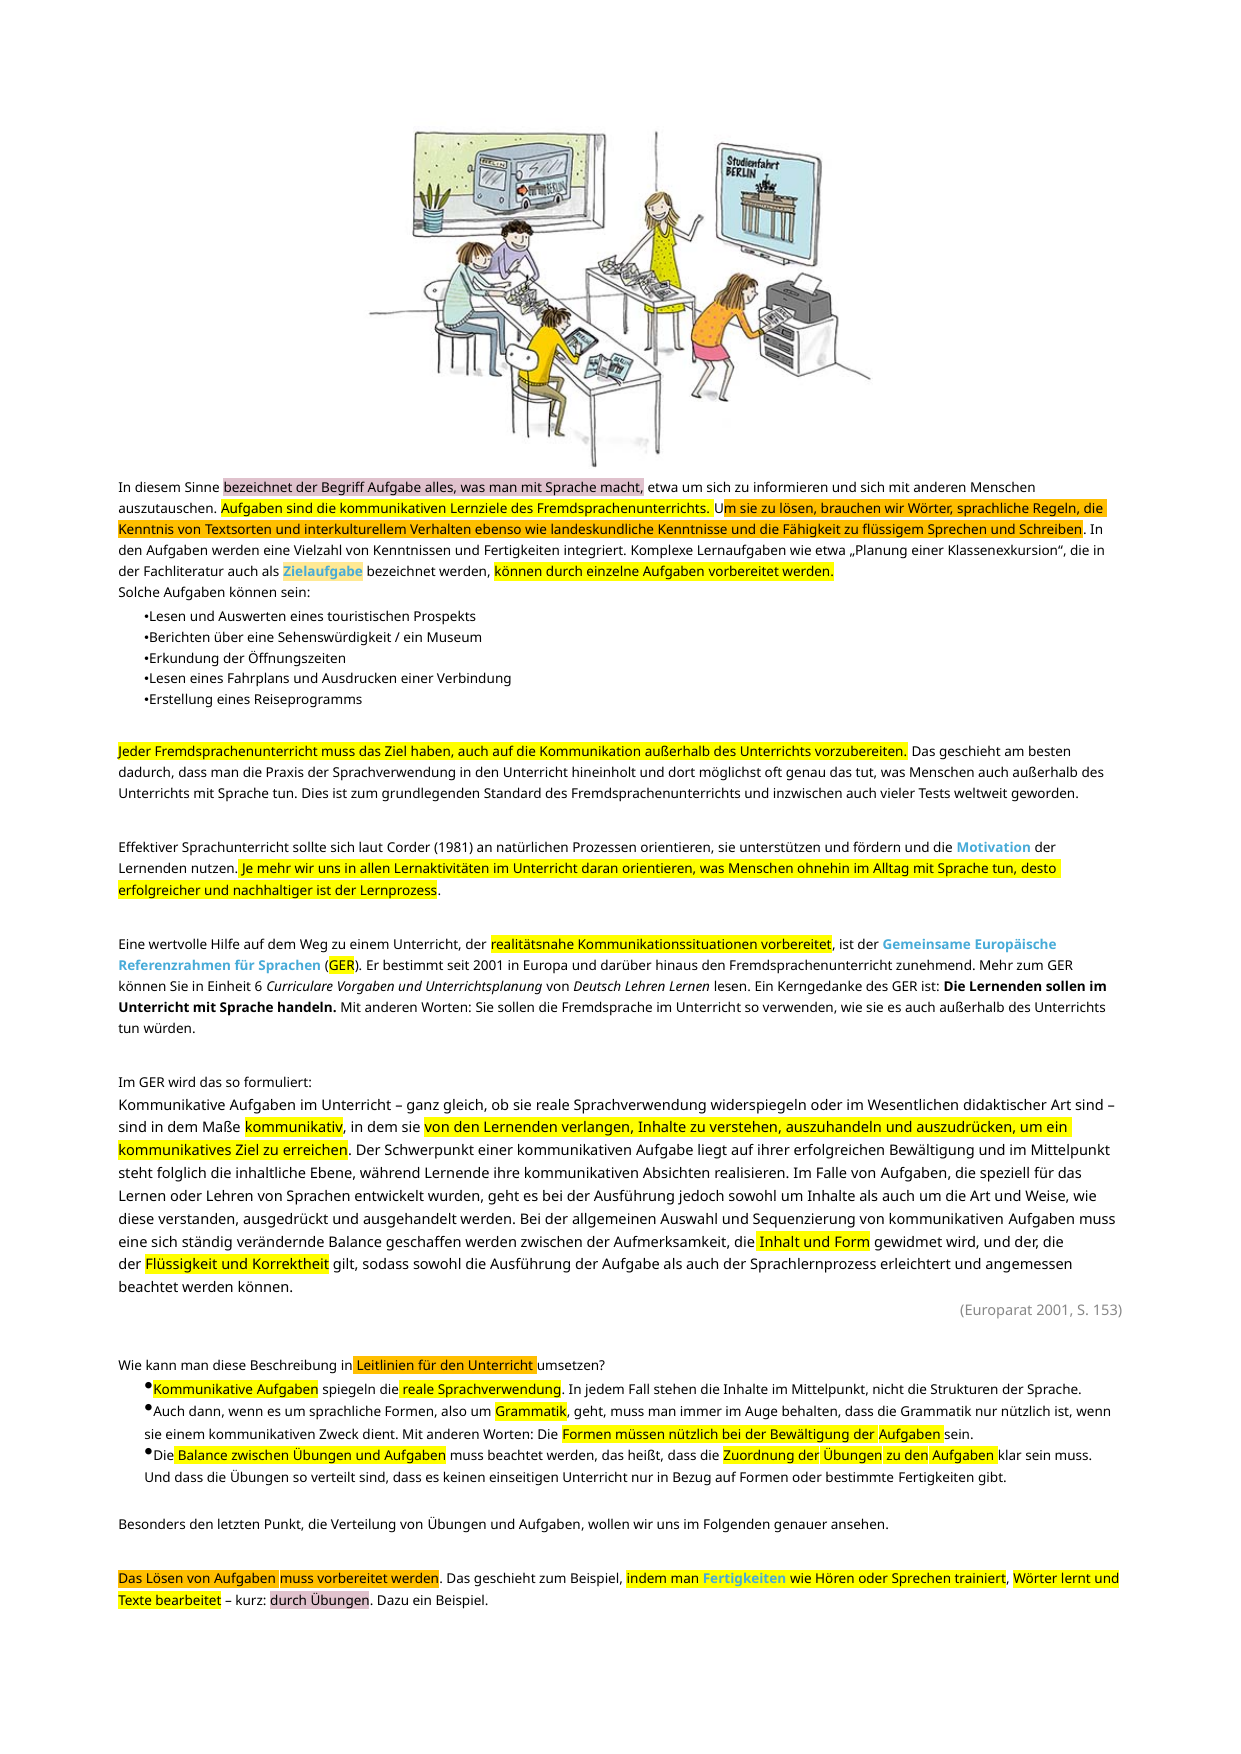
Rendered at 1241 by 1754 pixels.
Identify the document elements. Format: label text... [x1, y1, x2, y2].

list Berichten über eine Sehenswürdigkeit / ein Museum [118, 625, 1122, 646]
text Das Lösen von Aufgaben muss vorbereitet werden. Das geschieht zum Beispiel, indem man Fertigkeiten wie Hören oder Sprechen trainiert, Wörter lernt und Texte bearbeitet – kurz: durch Übungen. Dazu ein Beispiel. [118, 1569, 1122, 1609]
list Erkundung der Öffnungszeiten [118, 646, 1122, 667]
list Lesen eines Fahrplans und Ausdrucken einer Verbindung [118, 667, 1122, 688]
text Eine wertvolle Hilfe auf dem Weg zu einem Unterricht, der realitätsnahe Kommunikationssituationen vorbereitet, ist der Gemeinsame Europäische Referenzrahmen für Sprachen (GER). Er bestimmt seit 2001 in Europa und darüber hinaus den Fremdsprachenunterricht zunehmend. Mehr zum GER können Sie in Einheit 6 Curriculare Vorgaben und Unterrichtsplanung von Deutsch Lehren Lernen lesen. Ein Kerngedanke des GER ist: Die Lernenden sollen im Unterricht mit Sprache handeln. Mit anderen Worten: Sie sollen die Fremdsprache im Unterricht so verwenden, wie sie es auch außerhalb des Unterrichts tun würden. [118, 934, 1122, 1038]
text Besonders den letzten Punkt, die Verteilung von Übungen und Aufgaben, wollen wir uns im Folgenden genauer ansehen. [118, 1515, 1122, 1534]
list Auch dann, wenn es um sprachliche Formen, also um Grammatik, geht, muss man immer im Auge behalten, dass die Grammatik nur nützlich ist, wenn sie einem kommunikativen Zweck dient. Mit anderen Worten: Die Formen müssen nützlich bei der Bewältigung der Aufgaben sein. [118, 1399, 1122, 1443]
text Effektiver Sprachunterricht sollte sich laut Corder (1981) an natürlichen Prozessen orientieren, sie unterstützen und fördern und die Motivation der Lernenden nutzen. Je mehr wir uns in allen Lernaktivitäten im Unterricht daran orientieren, was Menschen ohnehin im Alltag mit Sprache tun, desto erfolgreicher und nachhaltiger ist der Lernprozess. [118, 838, 1122, 899]
list Die Balance zwischen Übungen und Aufgaben muss beachtet werden, das heißt, dass die Zuordnung der Übungen zu den Aufgaben klar sein muss. Und dass die Übungen so verteilt sind, dass es keinen einseitigen Unterricht nur in Bezug auf Formen oder bestimmte Fertigkeiten gibt. [118, 1443, 1122, 1487]
text In diesem Sinne bezeichnet der Begriff Aufgabe alles, was man mit Sprache macht, etwa um sich zu informieren und sich mit anderen Menschen auszutauschen. Aufgaben sind die kommunikativen Lernziele des Fremdsprachenunterrichts. Um sie zu lösen, brauchen wir Wörter, sprachliche Regeln, die Kenntnis von Textsorten und interkulturellem Verhalten ebenso wie landeskundliche Kenntnisse und die Fähigkeit zu flüssigem Sprechen und Schreiben. In den Aufgaben werden eine Vielzahl von Kenntnissen und Fertigkeiten integriert. Komplexe Lernaufgaben wie etwa „Planung einer Klassenexkursion“, die in der Fachliteratur auch als Zielaufgabe bezeichnet werden, können durch einzelne Aufgaben vorbereitet werden. [118, 478, 1122, 581]
list Kommunikative Aufgaben spiegeln die reale Sprachverwendung. In jedem Fall stehen die Inhalte im Mittelpunkt, nicht die Strukturen der Sprache. [118, 1377, 1122, 1399]
text Kommunikative Aufgaben im Unterricht – ganz gleich, ob sie reale Sprachverwendung widerspiegeln oder im Wesentlichen didaktischer Art sind – sind in dem Maße kommunikativ, in dem sie von den Lernenden verlangen, Inhalte zu verstehen, auszuhandeln und auszudrücken, um ein kommunikatives Ziel zu erreichen. Der Schwerpunkt einer kommunikativen Aufgabe liegt auf ihrer erfolgreichen Bewältigung und im Mittelpunkt steht folglich die inhaltliche Ebene, während Lernende ihre kommunikativen Absichten realisieren. Im Falle von Aufgaben, die speziell für das Lernen oder Lehren von Sprachen entwickelt wurden, geht es bei der Ausführung jedoch sowohl um Inhalte als auch um die Art und Weise, wie diese verstanden, ausgedrückt und ausgehandelt werden. Bei der allgemeinen Auswahl und Sequenzierung von kommunikativen Aufgaben muss eine sich ständig verändernde Balance geschaffen werden zwischen der Aufmerksamkeit, die Inhalt und Form gewidmet wird, und der, die der Flüssigkeit und Korrektheit gilt, sodass sowohl die Ausführung der Aufgabe als auch der Sprachlernprozess erleichtert und angemessen beachtet werden können. [118, 1094, 1122, 1297]
list Erstellung eines Reiseprogramms [118, 688, 1122, 709]
text Solche Aufgaben können sein: [118, 583, 1122, 602]
text Jeder Fremdsprachenunterricht muss das Ziel haben, auch auf die Kommunikation außerhalb des Unterrichts vorzubereiten. Das geschieht am besten dadurch, dass man die Praxis der Sprachverwendung in den Unterricht hineinholt und dort möglichst oft genau das tut, was Menschen auch außerhalb des Unterrichts mit Sprache tun. Dies ist zum grundlegenden Standard des Fremdsprachenunterrichts und inzwischen auch vieler Tests weltweit geworden. [118, 742, 1122, 802]
text (Europarat 2001, S. 153) [118, 1300, 1122, 1320]
picture [363, 118, 877, 474]
text Wie kann man diese Beschreibung in Leitlinien für den Unterricht umsetzen? [118, 1356, 1122, 1374]
list Lesen und Auswerten eines touristischen Prospekts [118, 604, 1122, 625]
text Im GER wird das so formuliert: [118, 1073, 1122, 1092]
